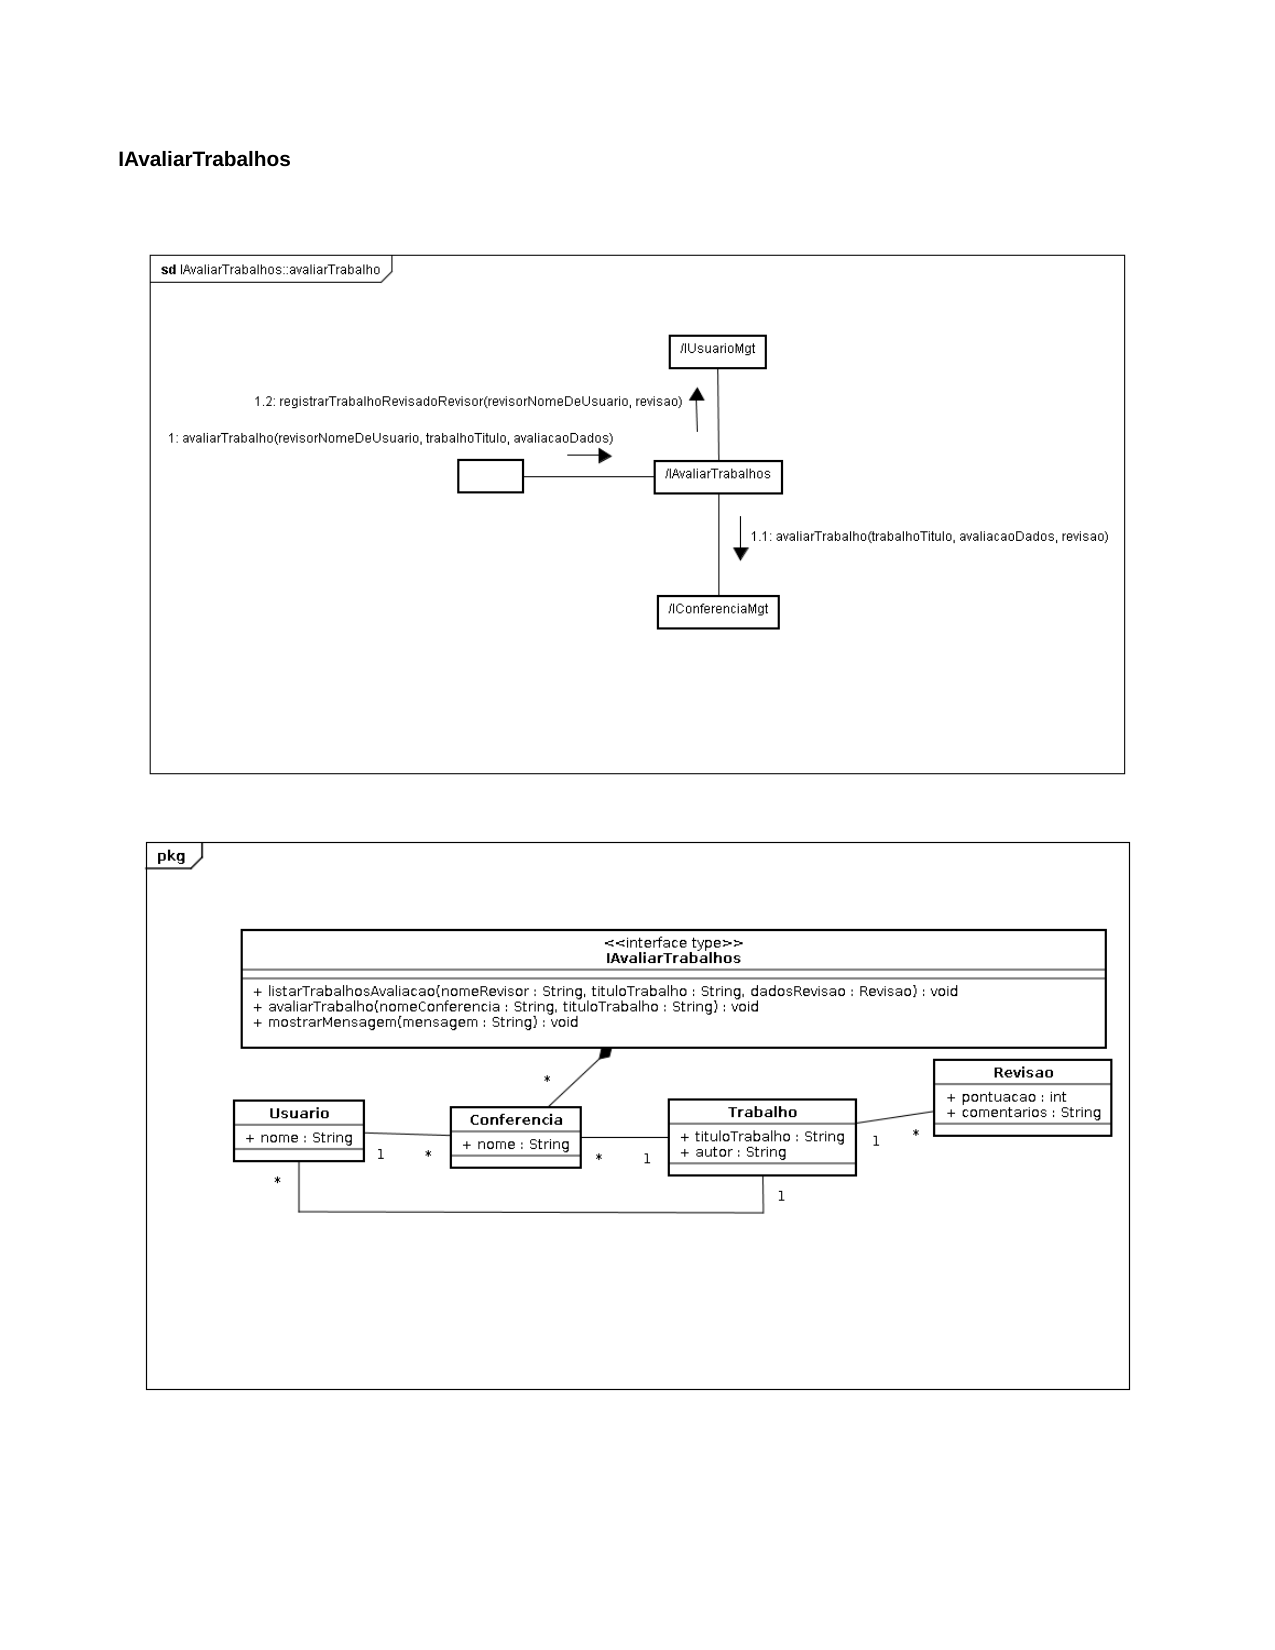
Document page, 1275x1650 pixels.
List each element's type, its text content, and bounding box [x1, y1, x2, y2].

picture [135, 831, 1140, 1400]
picture [140, 244, 1136, 784]
text IAvaliarTrabalhos [118, 147, 1157, 171]
